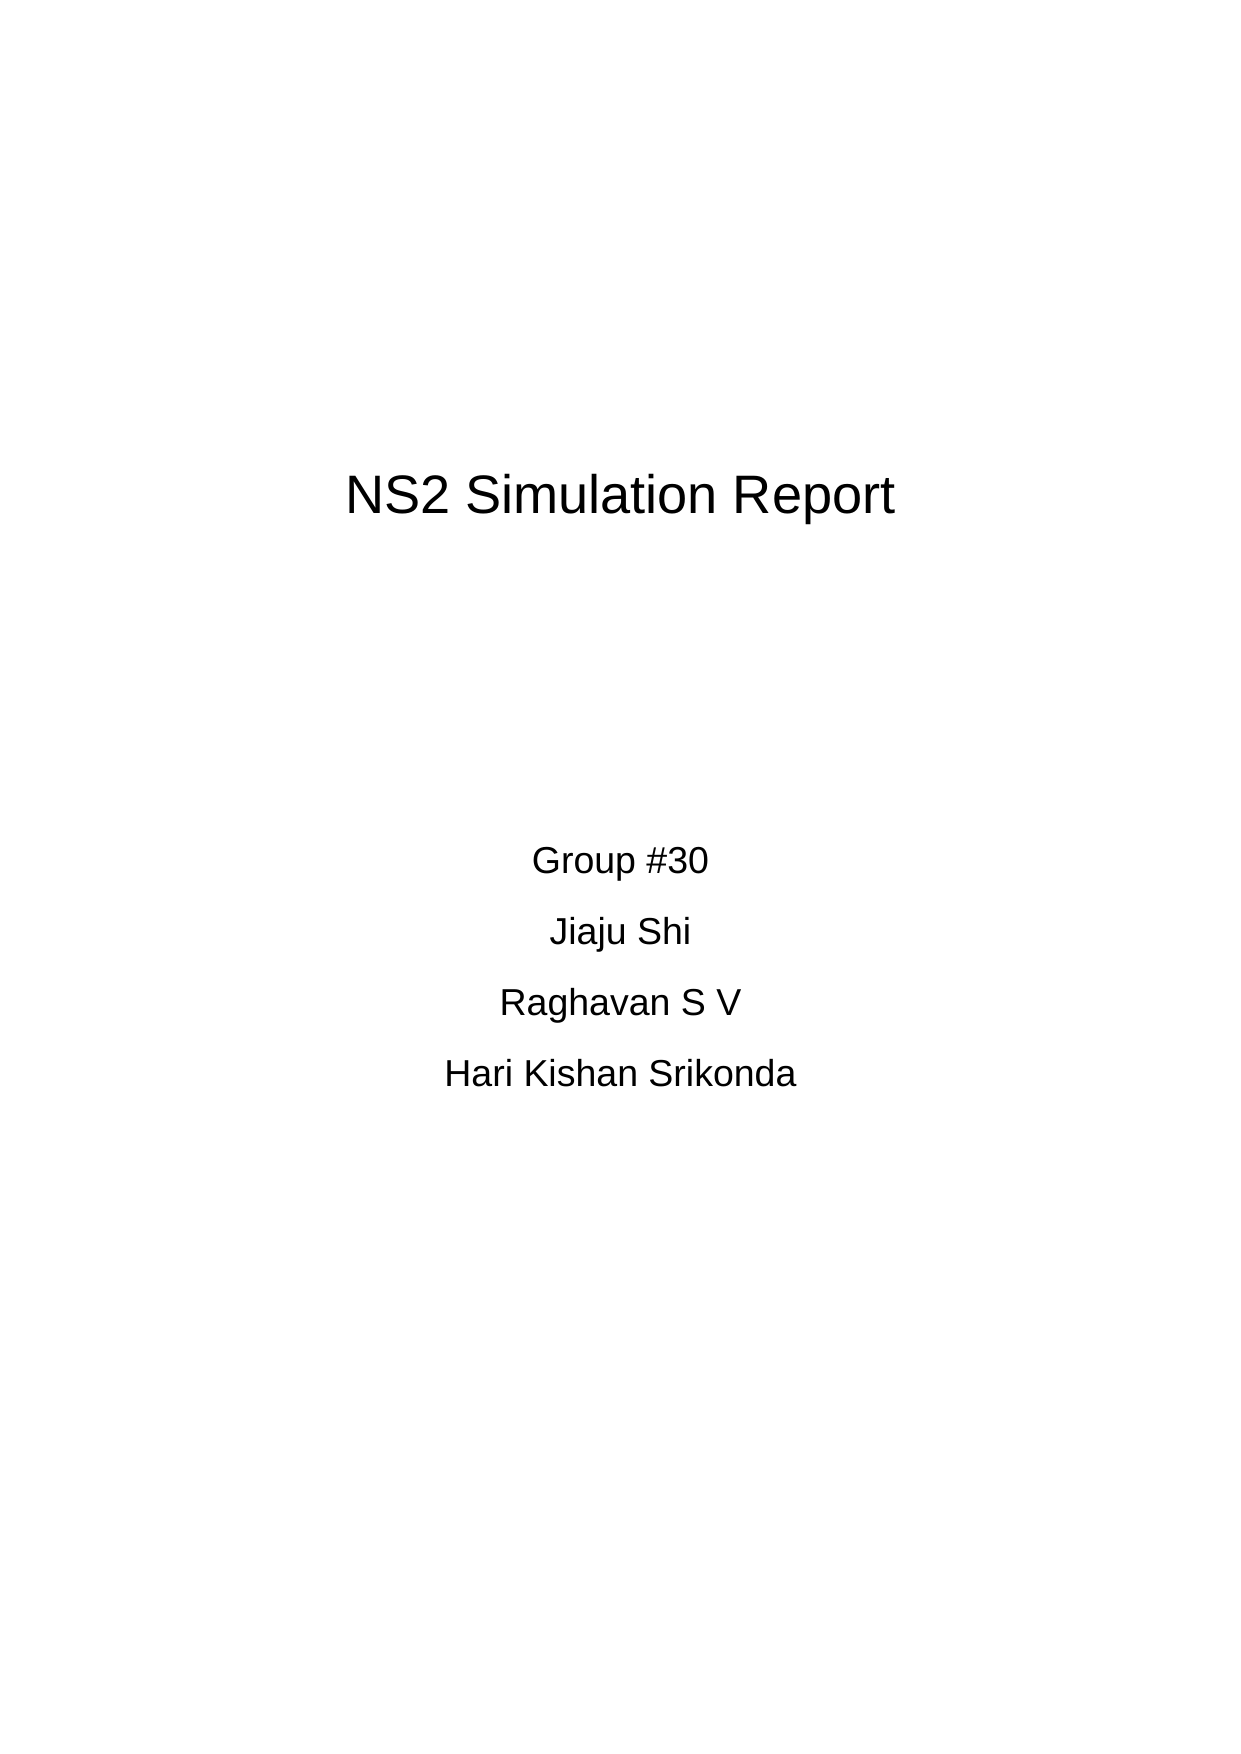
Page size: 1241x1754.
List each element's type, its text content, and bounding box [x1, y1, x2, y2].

title Raghavan S V [187, 980, 1053, 1023]
title NS2 Simulation Report [187, 462, 1053, 524]
title Group #30 [187, 838, 1053, 881]
title Jiaju Shi [187, 909, 1053, 952]
title Hari Kishan Srikonda [187, 1051, 1053, 1094]
